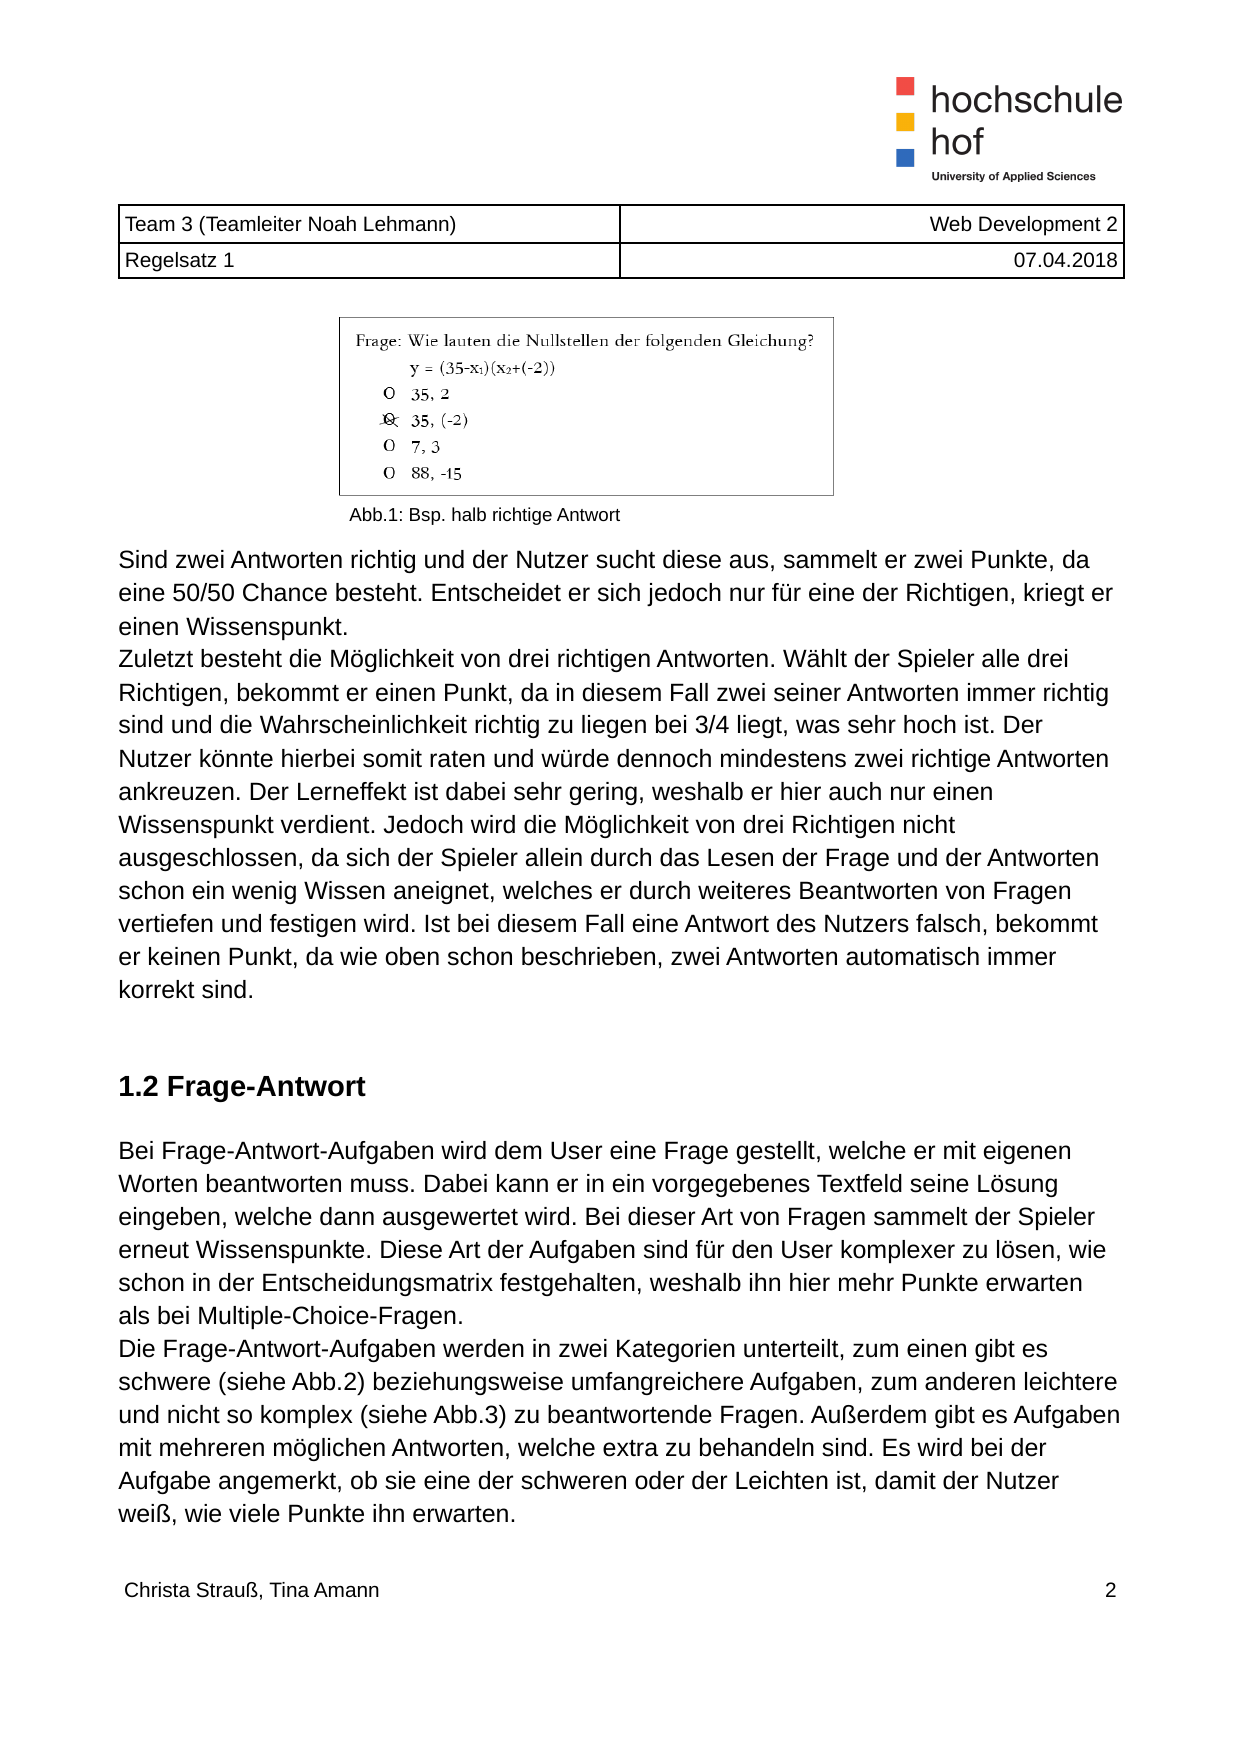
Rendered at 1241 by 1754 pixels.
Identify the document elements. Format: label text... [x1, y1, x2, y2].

text Zuletzt besteht die Möglichkeit von drei richtigen Antworten. Wählt der Spieler alle drei Richtigen, bekommt er einen Punkt, da in diesem Fall zwei seiner Antworten immer richtig sind und die Wahrscheinlichkeit richtig zu liegen bei 3/4 liegt, was sehr hoch ist. Der Nutzer könnte hierbei somit raten und würde dennoch mindestens zwei richtige Antworten ankreuzen. Der Lerneffekt ist dabei sehr gering, weshalb er hier auch nur einen Wissenspunkt verdient. Jedoch wird die Möglichkeit von drei Richtigen nicht ausgeschlossen, da sich der Spieler allein durch das Lesen der Frage und der Antworten schon ein wenig Wissen aneignet, welches er durch weiteres Beantworten von Fragen vertiefen und festigen wird. Ist bei diesem Fall eine Antwort des Nutzers falsch, bekommt er keinen Punkt, da wie oben schon beschrieben, zwei Antworten automatisch immer korrekt sind. [118, 644, 1122, 1003]
text 1.2 Frage-Antwort [118, 1069, 1122, 1103]
text Abb.1: Bsp. halb richtige Antwort [118, 308, 1122, 526]
text Die Frage-Antwort-Aufgaben werden in zwei Kategorien unterteilt, zum einen gibt es schwere (siehe Abb.2) beziehungsweise umfangreichere Aufgaben, zum anderen leichtere und nicht so komplex (siehe Abb.3) zu beantwortende Fragen. Außerdem gibt es Aufgaben mit mehreren möglichen Antworten, welche extra zu behandeln sind. Es wird bei der Aufgabe angemerkt, ob sie eine der schweren oder der Leichten ist, damit der Nutzer weiß, wie viele Punkte ihn erwarten. [118, 1334, 1122, 1528]
text Bei Frage-Antwort-Aufgaben wird dem User eine Frage gestellt, welche er mit eigenen Worten beantworten muss. Dabei kann er in ein vorgegebenes Textfeld seine Lösung eingeben, welche dann ausgewertet wird. Bei dieser Art von Fragen sammelt der Spieler erneut Wissenspunkte. Diese Art der Aufgaben sind für den User komplexer zu lösen, wie schon in der Entscheidungsmatrix festgehalten, weshalb ihn hier mehr Punkte erwarten als bei Multiple-Choice-Fragen. [118, 1136, 1122, 1330]
picture [333, 312, 839, 501]
picture [896, 77, 1122, 182]
text Sind zwei Antworten richtig und der Nutzer sucht diese aus, sammelt er zwei Punkte, da eine 50/50 Chance besteht. Entscheidet er sich jedoch nur für eine der Richtigen, kriegt er einen Wissenspunkt. [118, 545, 1122, 640]
